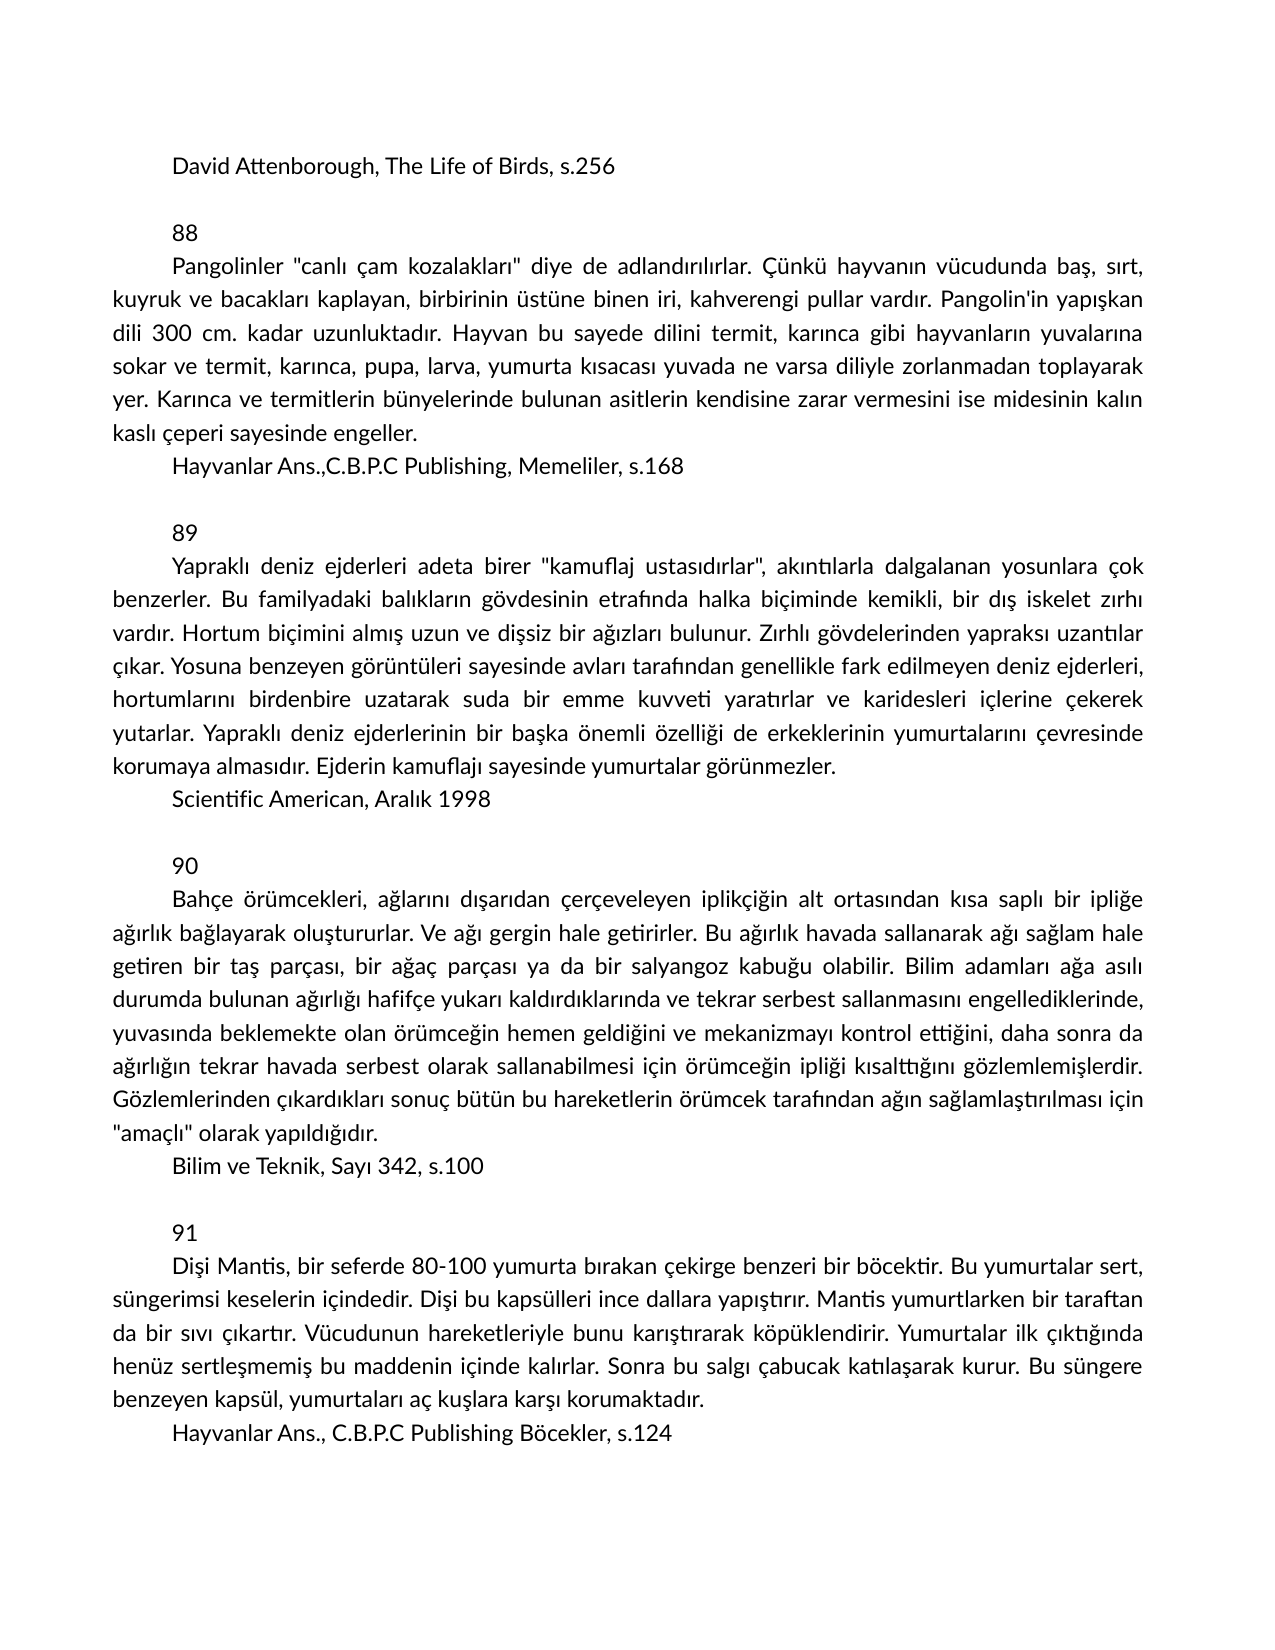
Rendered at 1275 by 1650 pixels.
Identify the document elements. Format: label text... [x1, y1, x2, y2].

text 89 [112, 514, 1145, 548]
text David Attenborough, The Life of Birds, s.256 [112, 148, 1145, 181]
text Scientific American, Aralık 1998 [112, 781, 1145, 814]
text 91 [112, 1214, 1145, 1248]
text Bahçe örümcekleri, ağlarını dışarıdan çerçeveleyen iplikçiğin alt ortasından kısa saplı bir ipliğe ağırlık bağlayarak oluştururlar. Ve ağı gergin hale getirirler. Bu ağırlık havada sallanarak ağı sağlam hale getiren bir taş parçası, bir ağaç parçası ya da bir salyangoz kabuğu olabilir. Bilim adamları ağa asılı durumda bulunan ağırlığı hafifçe yukarı kaldırdıklarında ve tekrar serbest sallanmasını engellediklerinde, yuvasında beklemekte olan örümceğin hemen geldiğini ve mekanizmayı kontrol ettiğini, daha sonra da ağırlığın tekrar havada serbest olarak sallanabilmesi için örümceğin ipliği kısalttığını gözlemlemişlerdir. Gözlemlerinden çıkardıkları sonuç bütün bu hareketlerin örümcek tarafından ağın sağlamlaştırılması için "amaçlı" olarak yapıldığıdır. [112, 881, 1145, 1148]
text 88 [112, 214, 1145, 248]
text 90 [112, 848, 1145, 881]
text Bilim ve Teknik, Sayı 342, s.100 [112, 1148, 1145, 1181]
text Pangolinler "canlı çam kozalakları" diye de adlandırılırlar. Çünkü hayvanın vücudunda baş, sırt, kuyruk ve bacakları kaplayan, birbirinin üstüne binen iri, kahverengi pullar vardır. Pangolin'in yapışkan dili 300 cm. kadar uzunluktadır. Hayvan bu sayede dilini termit, karınca gibi hayvanların yuvalarına sokar ve termit, karınca, pupa, larva, yumurta kısacası yuvada ne varsa diliyle zorlanmadan toplayarak yer. Karınca ve termitlerin bünyelerinde bulunan asitlerin kendisine zarar vermesini ise midesinin kalın kaslı çeperi sayesinde engeller. [112, 248, 1145, 448]
text Dişi Mantis, bir seferde 80-100 yumurta bırakan çekirge benzeri bir böcektir. Bu yumurtalar sert, süngerimsi keselerin içindedir. Dişi bu kapsülleri ince dallara yapıştırır. Mantis yumurtlarken bir taraftan da bir sıvı çıkartır. Vücudunun hareketleriyle bunu karıştırarak köpüklendirir. Yumurtalar ilk çıktığında henüz sertleşmemiş bu maddenin içinde kalırlar. Sonra bu salgı çabucak katılaşarak kurur. Bu süngere benzeyen kapsül, yumurtaları aç kuşlara karşı korumaktadır. [112, 1248, 1145, 1414]
text Hayvanlar Ans., C.B.P.C Publishing Böcekler, s.124 [112, 1414, 1145, 1448]
text Yapraklı deniz ejderleri adeta birer "kamuflaj ustasıdırlar", akıntılarla dalgalanan yosunlara çok benzerler. Bu familyadaki balıkların gövdesinin etrafında halka biçiminde kemikli, bir dış iskelet zırhı vardır. Hortum biçimini almış uzun ve dişsiz bir ağızları bulunur. Zırhlı gövdelerinden yapraksı uzantılar çıkar. Yosuna benzeyen görüntüleri sayesinde avları tarafından genellikle fark edilmeyen deniz ejderleri, hortumlarını birdenbire uzatarak suda bir emme kuvveti yaratırlar ve karidesleri içlerine çekerek yutarlar. Yapraklı deniz ejderlerinin bir başka önemli özelliği de erkeklerinin yumurtalarını çevresinde korumaya almasıdır. Ejderin kamuflajı sayesinde yumurtalar görünmezler. [112, 548, 1145, 781]
text Hayvanlar Ans.,C.B.P.C Publishing, Memeliler, s.168 [112, 448, 1145, 481]
